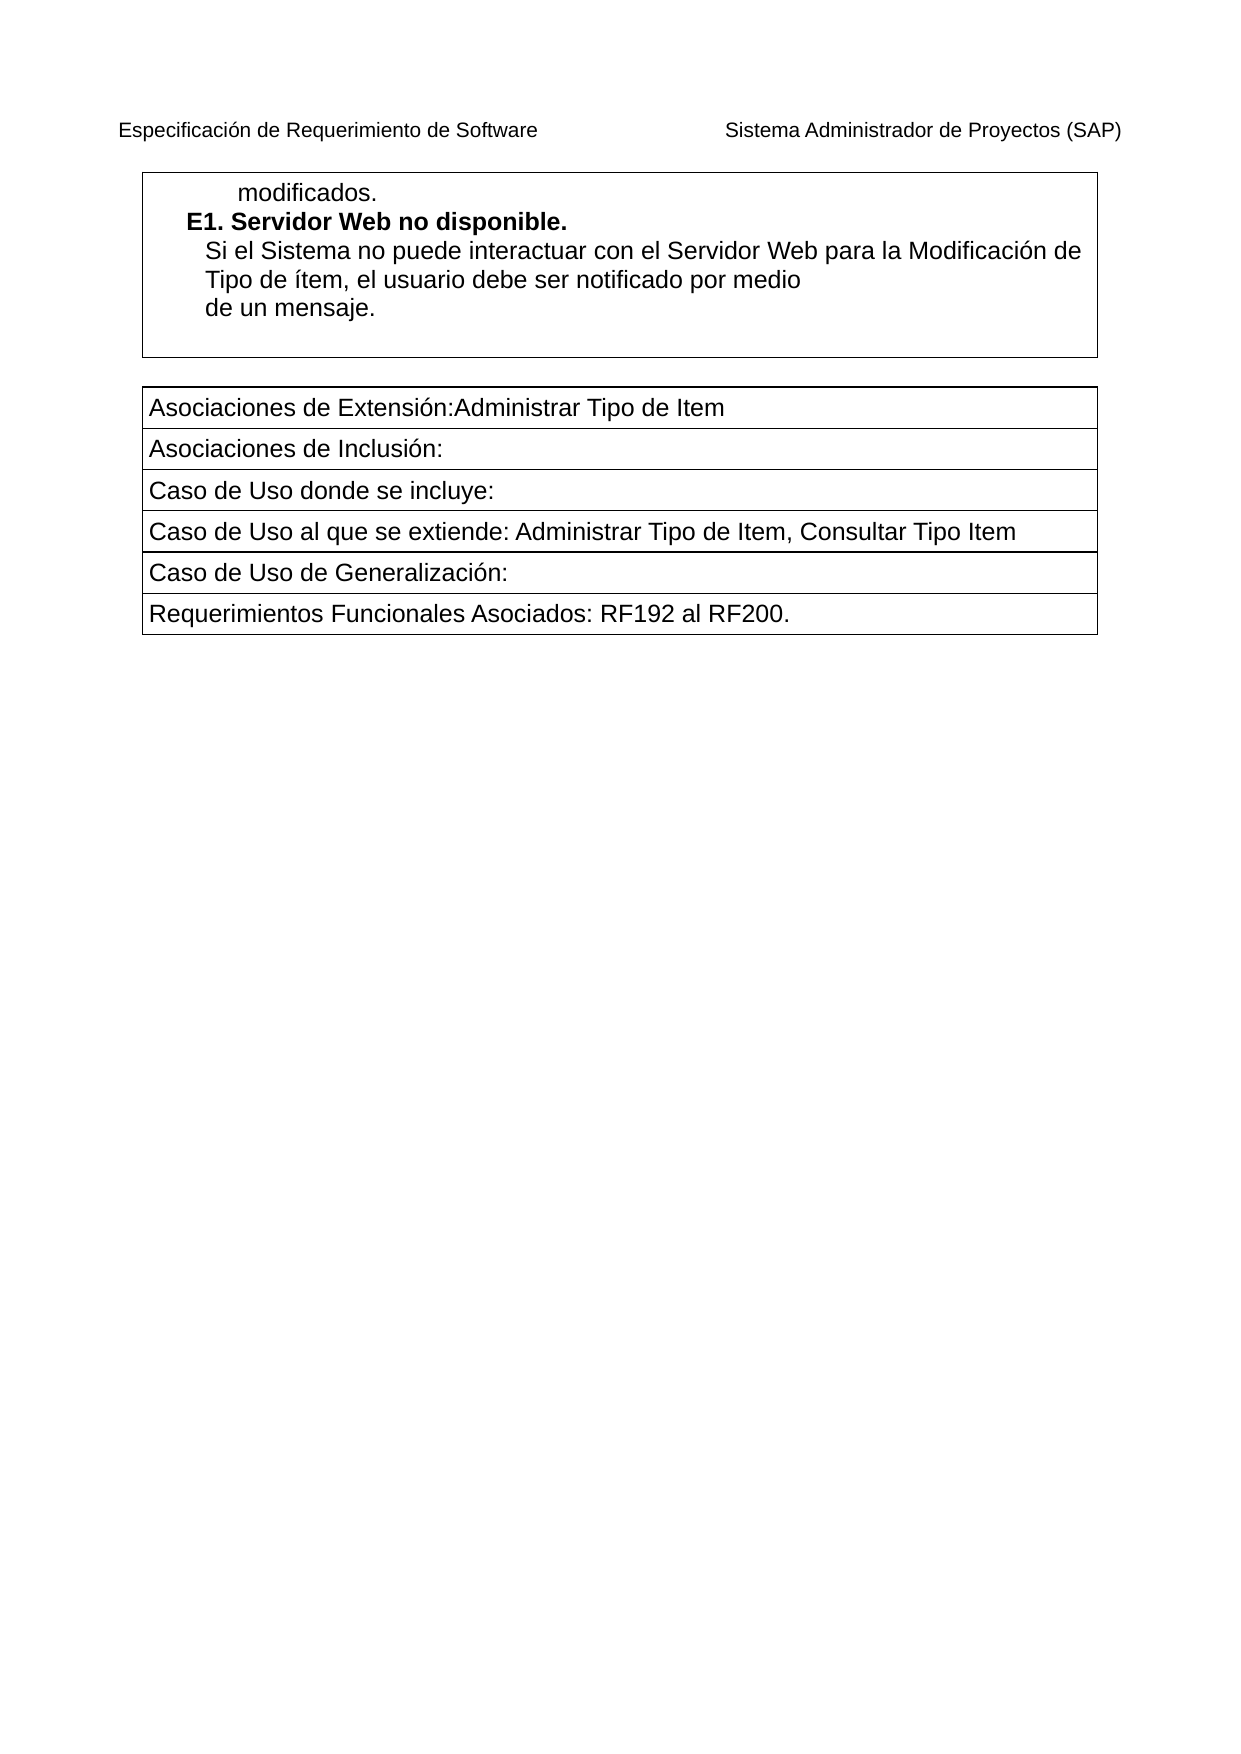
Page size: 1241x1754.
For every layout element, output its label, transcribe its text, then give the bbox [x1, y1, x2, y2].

table_cell modificados. E1. Servidor Web no disponible. Si el Sistema no puede interactuar con el Servidor Web para la Modificación de Tipo de ítem, el usuario debe ser notificado por medio de un mensaje. [143, 173, 1097, 357]
table_cell Caso de Uso de Generalización: [143, 553, 1097, 593]
table_cell Caso de Uso donde se incluye: [143, 470, 1097, 510]
table_cell Caso de Uso al que se extiende: Administrar Tipo de Item, Consultar Tipo Item [143, 511, 1097, 551]
table_header Asociaciones de Extensión:Administrar Tipo de Item [143, 388, 1097, 428]
table_cell Requerimientos Funcionales Asociados: RF192 al RF200. [143, 594, 1097, 634]
table_cell Asociaciones de Inclusión: [143, 429, 1097, 469]
